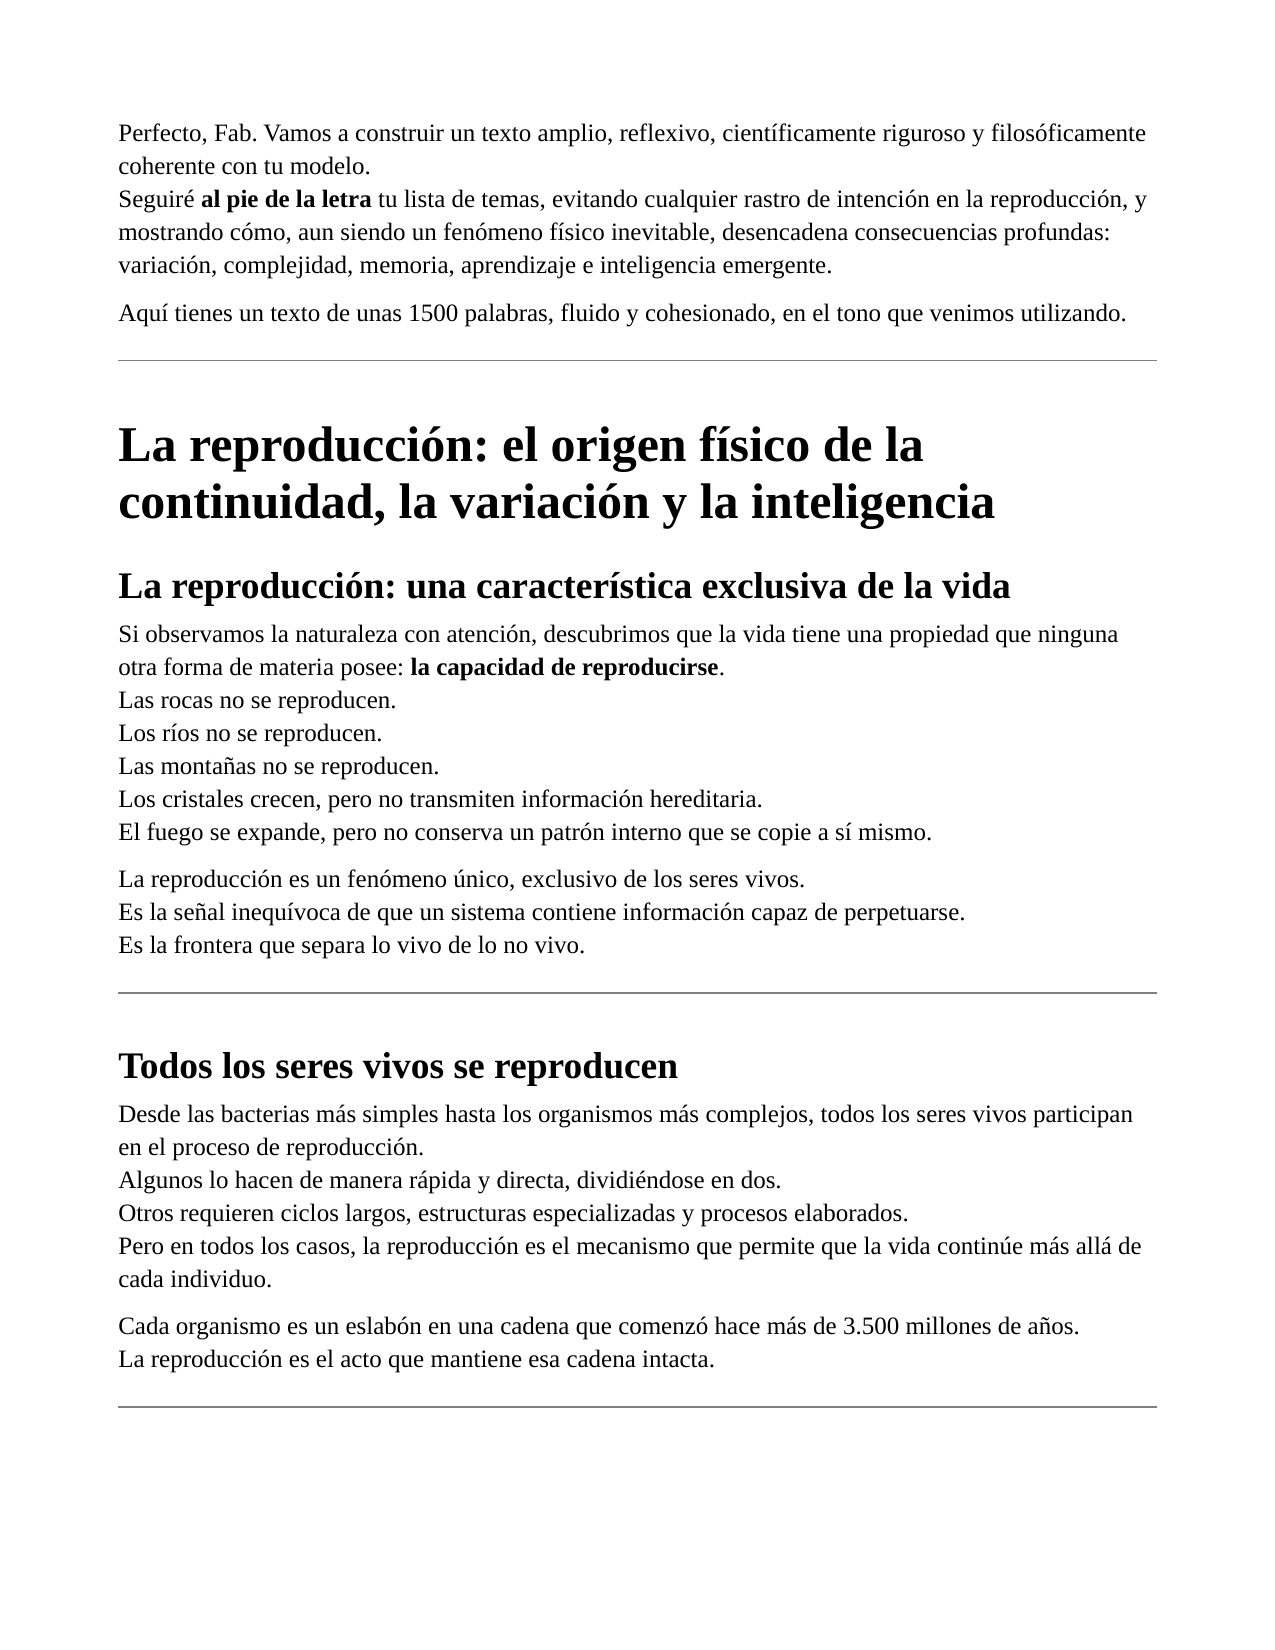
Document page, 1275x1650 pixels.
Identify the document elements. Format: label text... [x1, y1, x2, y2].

text Si observamos la naturaleza con atención, descubrimos que la vida tiene una propiedad que ninguna otra forma de materia posee: la capacidad de reproducirse. Las rocas no se reproducen. Los ríos no se reproducen. Las montañas no se reproducen. Los cristales crecen, pero no transmiten información hereditaria. El fuego se expande, pero no conserva un patrón interno que se copie a sí mismo. [118, 619, 1157, 846]
subtitle La reproducción: una característica exclusiva de la vida [118, 563, 1157, 606]
subtitle Todos los seres vivos se reproducen [118, 1043, 1157, 1086]
text La reproducción es un fenómeno único, exclusivo de los seres vivos. Es la señal inequívoca de que un sistema contiene información capaz de perpetuarse. Es la frontera que separa lo vivo de lo no vivo. [118, 864, 1157, 959]
text Aquí tienes un texto de unas 1500 palabras, fluido y cohesionado, en el tono que venimos utilizando. [118, 298, 1157, 327]
text Perfecto, Fab. Vamos a construir un texto amplio, reflexivo, científicamente riguroso y filosóficamente coherente con tu modelo. Seguiré al pie de la letra tu lista de temas, evitando cualquier rastro de intención en la reproducción, y mostrando cómo, aun siendo un fenómeno físico inevitable, desencadena consecuencias profundas: variación, complejidad, memoria, aprendizaje e inteligencia emergente. [118, 118, 1157, 279]
text Cada organismo es un eslabón en una cadena que comenzó hace más de 3.500 millones de años. La reproducción es el acto que mantiene esa cadena intacta. [118, 1311, 1157, 1373]
text Desde las bacterias más simples hasta los organismos más complejos, todos los seres vivos participan en el proceso de reproducción. Algunos lo hacen de manera rápida y directa, dividiéndose en dos. Otros requieren ciclos largos, estructuras especializadas y procesos elaborados. Pero en todos los casos, la reproducción es el mecanismo que permite que la vida continúe más allá de cada individuo. [118, 1099, 1157, 1293]
subtitle La reproducción: el origen físico de la continuidad, la variación y la inteligencia [118, 415, 1157, 530]
